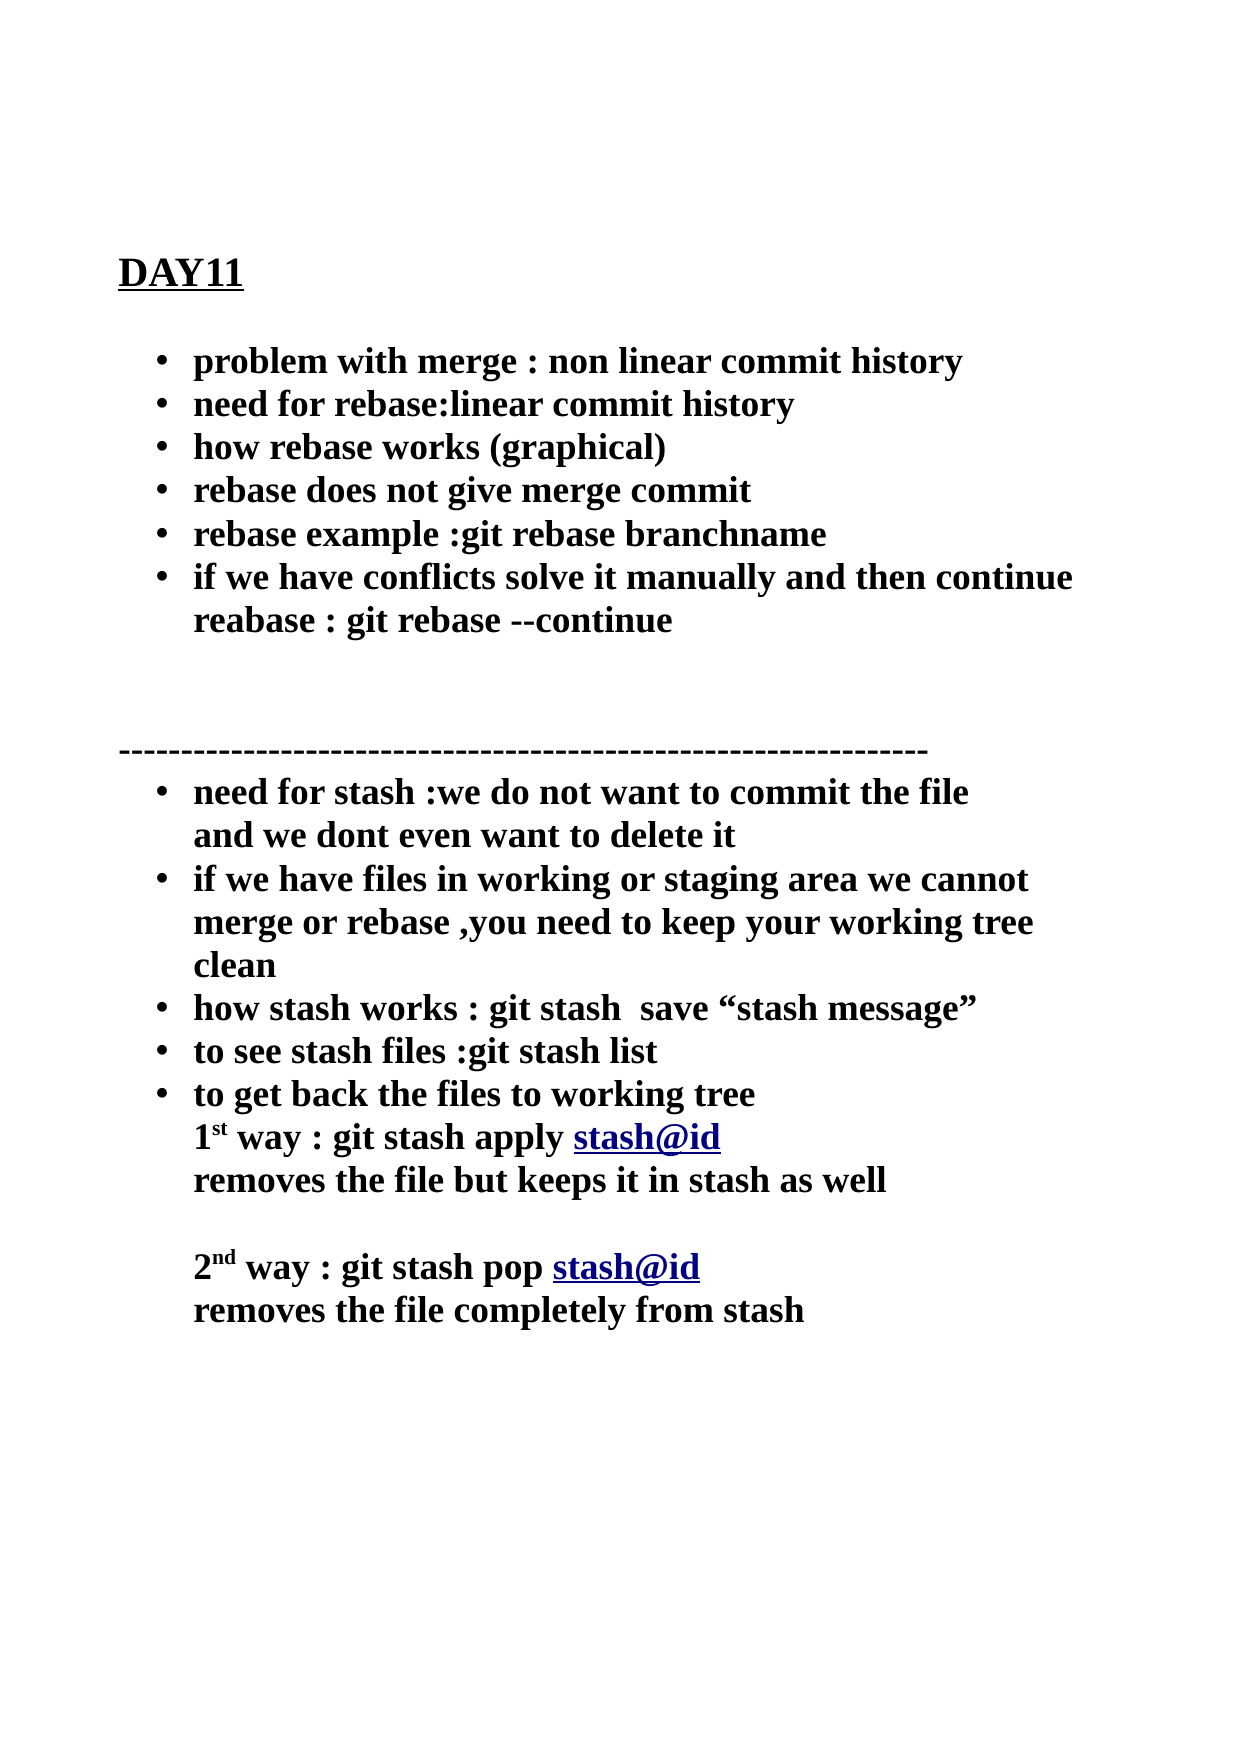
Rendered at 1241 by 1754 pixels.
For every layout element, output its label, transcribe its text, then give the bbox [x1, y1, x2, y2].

list if we have files in working or staging area we cannot merge or rebase ,you need to keep your working tree clean [156, 856, 1122, 985]
list need for stash :we do not want to commit the file [156, 770, 1122, 813]
list removes the file but keeps it in stash as well [156, 1158, 1122, 1201]
list to get back the files to working tree [156, 1072, 1122, 1115]
list rebase example :git rebase branchname [156, 511, 1122, 554]
list need for rebase:linear commit history [156, 382, 1122, 425]
list how stash works : git stash save “stash message” [156, 985, 1122, 1028]
list removes the file completely from stash [156, 1287, 1122, 1330]
list to see stash files :git stash list [156, 1028, 1122, 1072]
text DAY11 [118, 247, 1122, 295]
list problem with merge : non linear commit history [156, 338, 1122, 382]
list how rebase works (graphical) [156, 425, 1122, 468]
list rebase does not give merge commit [156, 468, 1122, 511]
list 2nd way : git stash pop stash@id [156, 1244, 1122, 1287]
list and we dont even want to delete it [156, 813, 1122, 856]
list 1st way : git stash apply stash@id [156, 1115, 1122, 1158]
list if we have conflicts solve it manually and then continue reabase : git rebase --continue [156, 554, 1122, 640]
text ----------------------------------------------------------------- [118, 727, 1122, 770]
